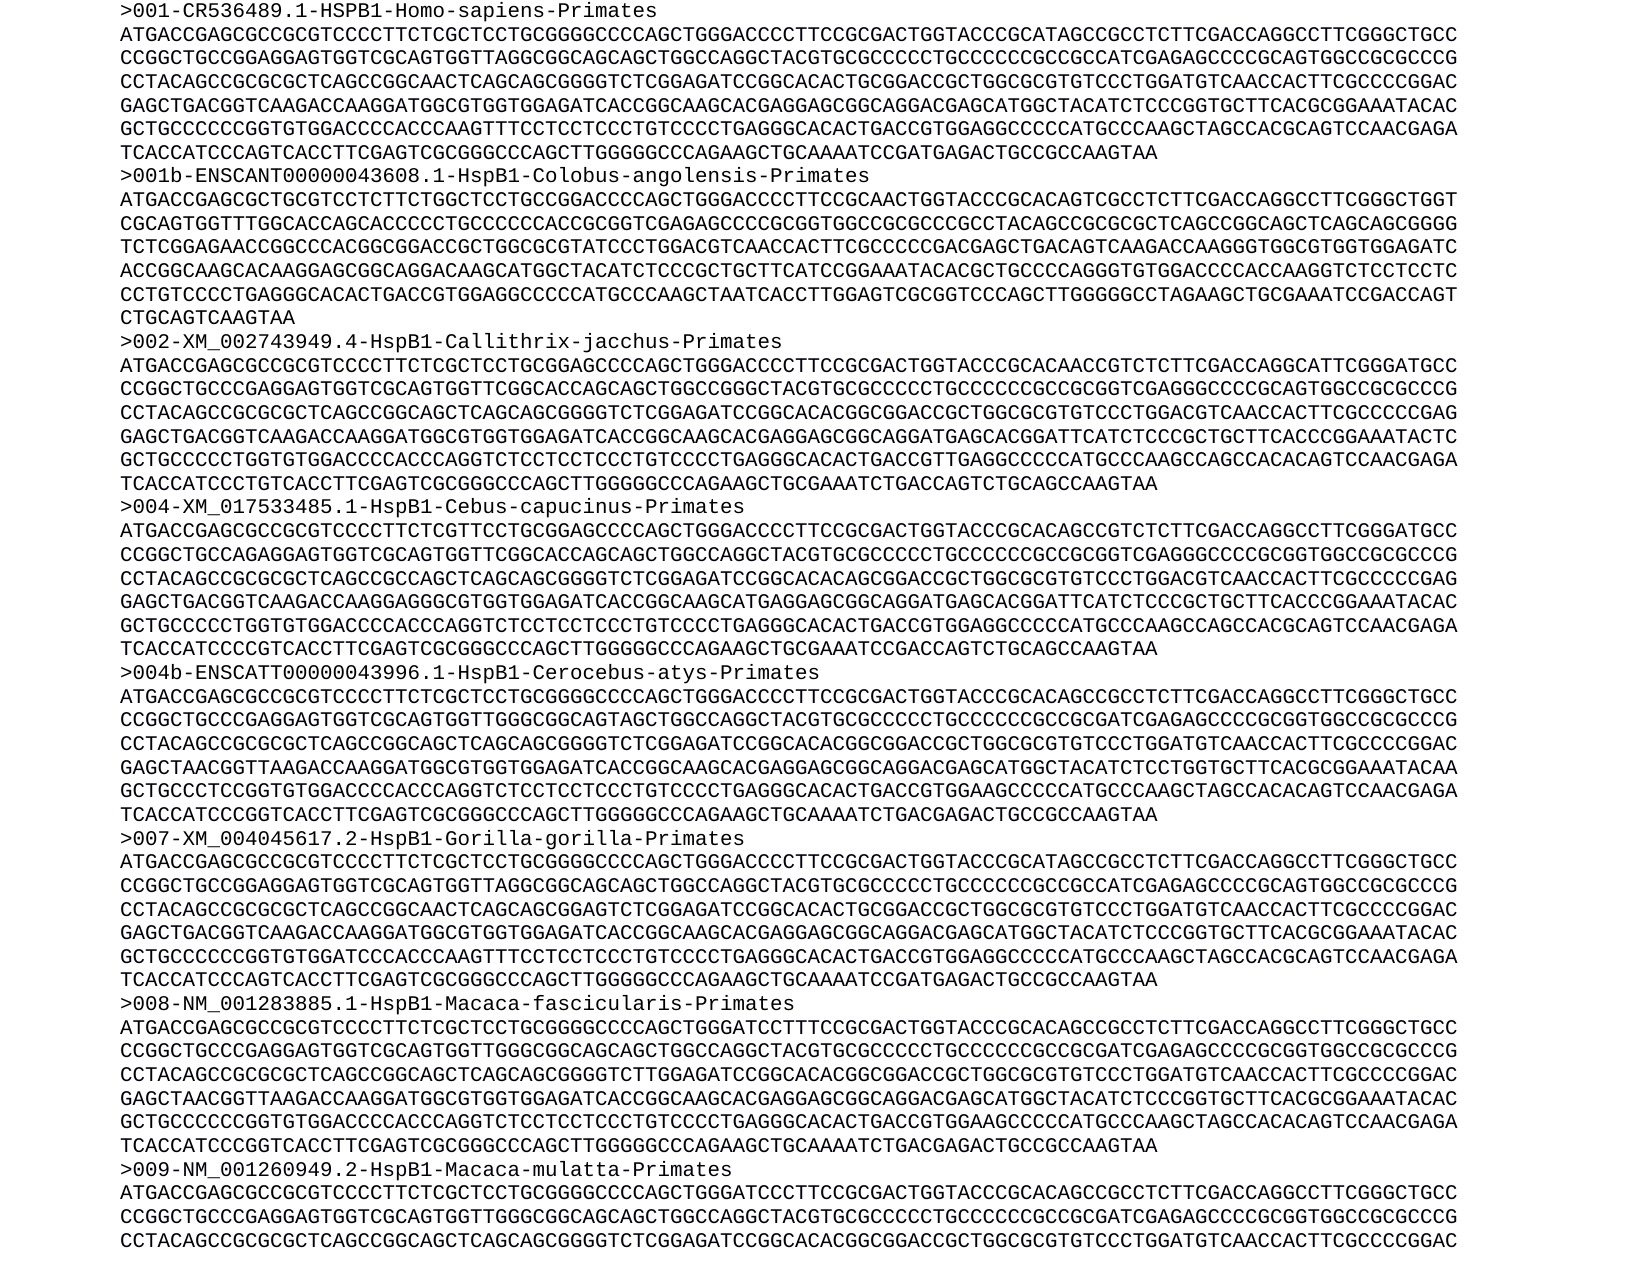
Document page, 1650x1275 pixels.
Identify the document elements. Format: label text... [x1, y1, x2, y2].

subtitle >001b-ENSCANT00000043608.1-HspB1-Colobus-angolensis-Primates [120, 166, 1469, 189]
text ATGACCGAGCGCCGCGTCCCCTTCTCGCTCCTGCGGGGCCCCAGCTGGGACCCCTTCCGCGACTGGTACCCGCATAGCCGCCTCTTCGACCAGGCCTTCGGGCTGCCCCGGCTGCCGGAGGAGTGGTCGCAGTGGTTAGGCGGCAGCAGCTGGCCAGGCTACGTGCGCCCCCTGCCCCCCGCCGCCATCGAGAGCCCCGCAGTGGCCGCGCCCGCCTACAGCCGCGCGCTCAGCCGGCAACTCAGCAGCGGGGTCTCGGAGATCCGGCACACTGCGGACCGCTGGCGCGTGTCCCTGGATGTCAACCACTTCGCCCCGGACGAGCTGACGGTCAAGACCAAGGATGGCGTGGTGGAGATCACCGGCAAGCACGAGGAGCGGCAGGACGAGCATGGCTACATCTCCCGGTGCTTCACGCGGAAATACACGCTGCCCCCCGGTGTGGACCCCACCCAAGTTTCCTCCTCCCTGTCCCCTGAGGGCACACTGACCGTGGAGGCCCCCATGCCCAAGCTAGCCACGCAGTCCAACGAGATCACCATCCCAGTCACCTTCGAGTCGCGGGCCCAGCTTGGGGGCCCAGAAGCTGCAAAATCCGATGAGACTGCCGCCAAGTAA [120, 24, 1469, 166]
text ATGACCGAGCGCTGCGTCCTCTTCTGGCTCCTGCCGGACCCCAGCTGGGACCCCTTCCGCAACTGGTACCCGCACAGTCGCCTCTTCGACCAGGCCTTCGGGCTGGTCGCAGTGGTTTGGCACCAGCACCCCCTGCCCCCCACCGCGGTCGAGAGCCCCGCGGTGGCCGCGCCCGCCTACAGCCGCGCGCTCAGCCGGCAGCTCAGCAGCGGGGTCTCGGAGAACCGGCCCACGGCGGACCGCTGGCGCGTATCCCTGGACGTCAACCACTTCGCCCCCGACGAGCTGACAGTCAAGACCAAGGGTGGCGTGGTGGAGATCACCGGCAAGCACAAGGAGCGGCAGGACAAGCATGGCTACATCTCCCGCTGCTTCATCCGGAAATACACGCTGCCCCAGGGTGTGGACCCCACCAAGGTCTCCTCCTCCCTGTCCCCTGAGGGCACACTGACCGTGGAGGCCCCCATGCCCAAGCTAATCACCTTGGAGTCGCGGTCCCAGCTTGGGGGCCTAGAAGCTGCGAAATCCGACCAGTCTGCAGTCAAGTAA [120, 189, 1469, 331]
text ATGACCGAGCGCCGCGTCCCCTTCTCGTTCCTGCGGAGCCCCAGCTGGGACCCCTTCCGCGACTGGTACCCGCACAGCCGTCTCTTCGACCAGGCCTTCGGGATGCCCCGGCTGCCAGAGGAGTGGTCGCAGTGGTTCGGCACCAGCAGCTGGCCAGGCTACGTGCGCCCCCTGCCCCCCGCCGCGGTCGAGGGCCCCGCGGTGGCCGCGCCCGCCTACAGCCGCGCGCTCAGCCGCCAGCTCAGCAGCGGGGTCTCGGAGATCCGGCACACAGCGGACCGCTGGCGCGTGTCCCTGGACGTCAACCACTTCGCCCCCGAGGAGCTGACGGTCAAGACCAAGGAGGGCGTGGTGGAGATCACCGGCAAGCATGAGGAGCGGCAGGATGAGCACGGATTCATCTCCCGCTGCTTCACCCGGAAATACACGCTGCCCCCTGGTGTGGACCCCACCCAGGTCTCCTCCTCCCTGTCCCCTGAGGGCACACTGACCGTGGAGGCCCCCATGCCCAAGCCAGCCACGCAGTCCAACGAGATCACCATCCCCGTCACCTTCGAGTCGCGGGCCCAGCTTGGGGGCCCAGAAGCTGCGAAATCCGACCAGTCTGCAGCCAAGTAA [120, 520, 1469, 662]
text >008-NM_001283885.1-HspB1-Macaca-fascicularis-Primates [120, 993, 1442, 1017]
text >007-XM_004045617.2-HspB1-Gorilla-gorilla-Primates [120, 828, 1469, 851]
subtitle >004b-ENSCATT00000043996.1-HspB1-Cerocebus-atys-Primates [120, 662, 1469, 686]
text >009-NM_001260949.2-HspB1-Macaca-mulatta-Primates [120, 1159, 1442, 1182]
text ATGACCGAGCGCCGCGTCCCCTTCTCGCTCCTGCGGGGCCCCAGCTGGGATCCCTTCCGCGACTGGTACCCGCACAGCCGCCTCTTCGACCAGGCCTTCGGGCTGCCCCGGCTGCCCGAGGAGTGGTCGCAGTGGTTGGGCGGCAGCAGCTGGCCAGGCTACGTGCGCCCCCTGCCCCCCGCCGCGATCGAGAGCCCCGCGGTGGCCGCGCCCGCCTACAGCCGCGCGCTCAGCCGGCAGCTCAGCAGCGGGGTCTCGGAGATCCGGCACACGGCGGACCGCTGGCGCGTGTCCCTGGATGTCAACCACTTCGCCCCGGAC [120, 1182, 1469, 1253]
text >002-XM_002743949.4-HspB1-Callithrix-jacchus-Primates [120, 331, 1442, 355]
text ATGACCGAGCGCCGCGTCCCCTTCTCGCTCCTGCGGGGCCCCAGCTGGGATCCTTTCCGCGACTGGTACCCGCACAGCCGCCTCTTCGACCAGGCCTTCGGGCTGCCCCGGCTGCCCGAGGAGTGGTCGCAGTGGTTGGGCGGCAGCAGCTGGCCAGGCTACGTGCGCCCCCTGCCCCCCGCCGCGATCGAGAGCCCCGCGGTGGCCGCGCCCGCCTACAGCCGCGCGCTCAGCCGGCAGCTCAGCAGCGGGGTCTTGGAGATCCGGCACACGGCGGACCGCTGGCGCGTGTCCCTGGATGTCAACCACTTCGCCCCGGACGAGCTAACGGTTAAGACCAAGGATGGCGTGGTGGAGATCACCGGCAAGCACGAGGAGCGGCAGGACGAGCATGGCTACATCTCCCGGTGCTTCACGCGGAAATACACGCTGCCCCCCGGTGTGGACCCCACCCAGGTCTCCTCCTCCCTGTCCCCTGAGGGCACACTGACCGTGGAAGCCCCCATGCCCAAGCTAGCCACACAGTCCAACGAGATCACCATCCCGGTCACCTTCGAGTCGCGGGCCCAGCTTGGGGGCCCAGAAGCTGCAAAATCTGACGAGACTGCCGCCAAGTAA [120, 1017, 1469, 1159]
text >001-CR536489.1-HSPB1-Homo-sapiens-Primates [120, 0, 1442, 24]
text ATGACCGAGCGCCGCGTCCCCTTCTCGCTCCTGCGGGGCCCCAGCTGGGACCCCTTCCGCGACTGGTACCCGCACAGCCGCCTCTTCGACCAGGCCTTCGGGCTGCCCCGGCTGCCCGAGGAGTGGTCGCAGTGGTTGGGCGGCAGTAGCTGGCCAGGCTACGTGCGCCCCCTGCCCCCCGCCGCGATCGAGAGCCCCGCGGTGGCCGCGCCCGCCTACAGCCGCGCGCTCAGCCGGCAGCTCAGCAGCGGGGTCTCGGAGATCCGGCACACGGCGGACCGCTGGCGCGTGTCCCTGGATGTCAACCACTTCGCCCCGGACGAGCTAACGGTTAAGACCAAGGATGGCGTGGTGGAGATCACCGGCAAGCACGAGGAGCGGCAGGACGAGCATGGCTACATCTCCTGGTGCTTCACGCGGAAATACAAGCTGCCCTCCGGTGTGGACCCCACCCAGGTCTCCTCCTCCCTGTCCCCTGAGGGCACACTGACCGTGGAAGCCCCCATGCCCAAGCTAGCCACACAGTCCAACGAGATCACCATCCCGGTCACCTTCGAGTCGCGGGCCCAGCTTGGGGGCCCAGAAGCTGCAAAATCTGACGAGACTGCCGCCAAGTAA [120, 686, 1469, 828]
text ATGACCGAGCGCCGCGTCCCCTTCTCGCTCCTGCGGGGCCCCAGCTGGGACCCCTTCCGCGACTGGTACCCGCATAGCCGCCTCTTCGACCAGGCCTTCGGGCTGCCCCGGCTGCCGGAGGAGTGGTCGCAGTGGTTAGGCGGCAGCAGCTGGCCAGGCTACGTGCGCCCCCTGCCCCCCGCCGCCATCGAGAGCCCCGCAGTGGCCGCGCCCGCCTACAGCCGCGCGCTCAGCCGGCAACTCAGCAGCGGAGTCTCGGAGATCCGGCACACTGCGGACCGCTGGCGCGTGTCCCTGGATGTCAACCACTTCGCCCCGGACGAGCTGACGGTCAAGACCAAGGATGGCGTGGTGGAGATCACCGGCAAGCACGAGGAGCGGCAGGACGAGCATGGCTACATCTCCCGGTGCTTCACGCGGAAATACACGCTGCCCCCCGGTGTGGATCCCACCCAAGTTTCCTCCTCCCTGTCCCCTGAGGGCACACTGACCGTGGAGGCCCCCATGCCCAAGCTAGCCACGCAGTCCAACGAGATCACCATCCCAGTCACCTTCGAGTCGCGGGCCCAGCTTGGGGGCCCAGAAGCTGCAAAATCCGATGAGACTGCCGCCAAGTAA [120, 851, 1469, 993]
text >004-XM_017533485.1-HspB1-Cebus-capucinus-Primates [120, 497, 1404, 520]
text ATGACCGAGCGCCGCGTCCCCTTCTCGCTCCTGCGGAGCCCCAGCTGGGACCCCTTCCGCGACTGGTACCCGCACAACCGTCTCTTCGACCAGGCATTCGGGATGCCCCGGCTGCCCGAGGAGTGGTCGCAGTGGTTCGGCACCAGCAGCTGGCCGGGCTACGTGCGCCCCCTGCCCCCCGCCGCGGTCGAGGGCCCCGCAGTGGCCGCGCCCGCCTACAGCCGCGCGCTCAGCCGGCAGCTCAGCAGCGGGGTCTCGGAGATCCGGCACACGGCGGACCGCTGGCGCGTGTCCCTGGACGTCAACCACTTCGCCCCCGAGGAGCTGACGGTCAAGACCAAGGATGGCGTGGTGGAGATCACCGGCAAGCACGAGGAGCGGCAGGATGAGCACGGATTCATCTCCCGCTGCTTCACCCGGAAATACTCGCTGCCCCCTGGTGTGGACCCCACCCAGGTCTCCTCCTCCCTGTCCCCTGAGGGCACACTGACCGTTGAGGCCCCCATGCCCAAGCCAGCCACACAGTCCAACGAGATCACCATCCCTGTCACCTTCGAGTCGCGGGCCCAGCTTGGGGGCCCAGAAGCTGCGAAATCTGACCAGTCTGCAGCCAAGTAA [120, 355, 1469, 497]
